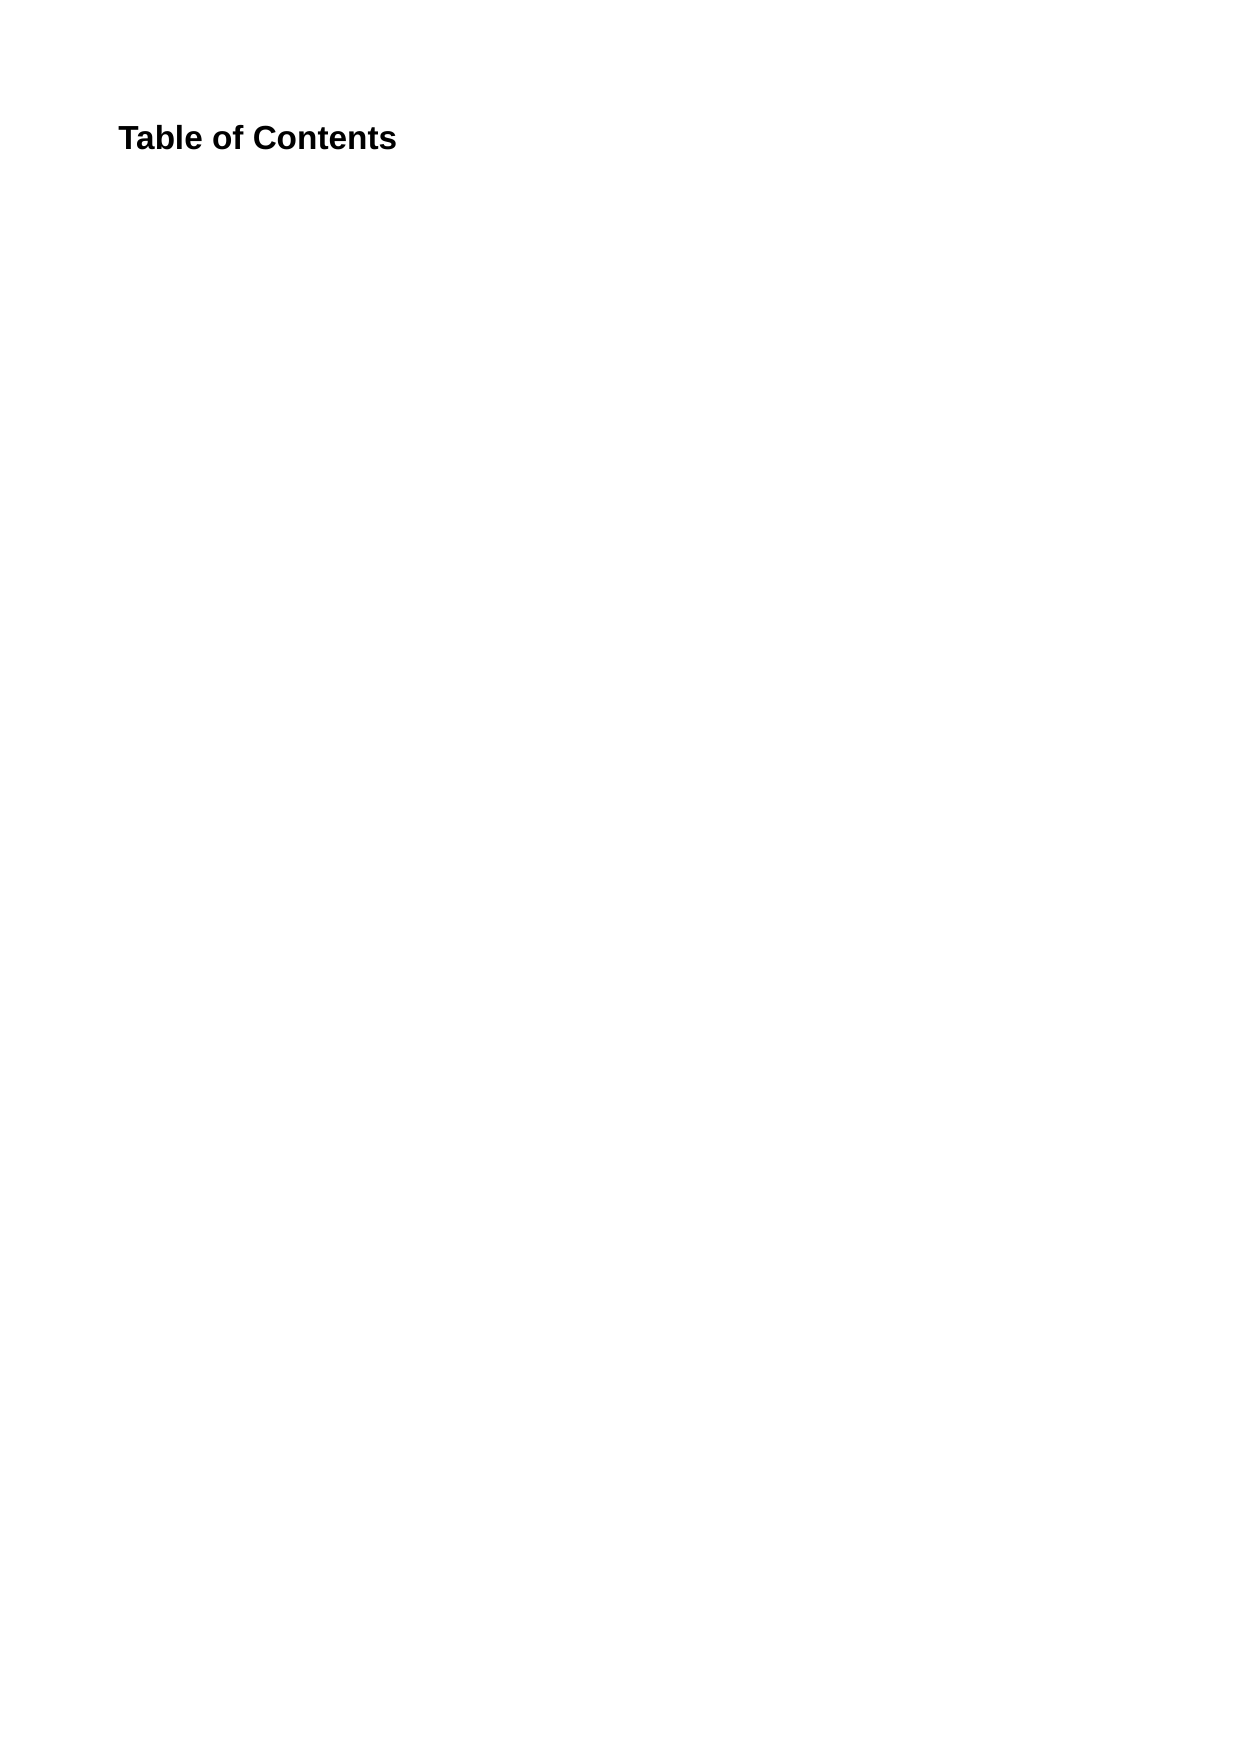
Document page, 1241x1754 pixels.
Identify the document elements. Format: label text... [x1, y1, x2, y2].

subtitle Table of Contents [118, 118, 1122, 157]
